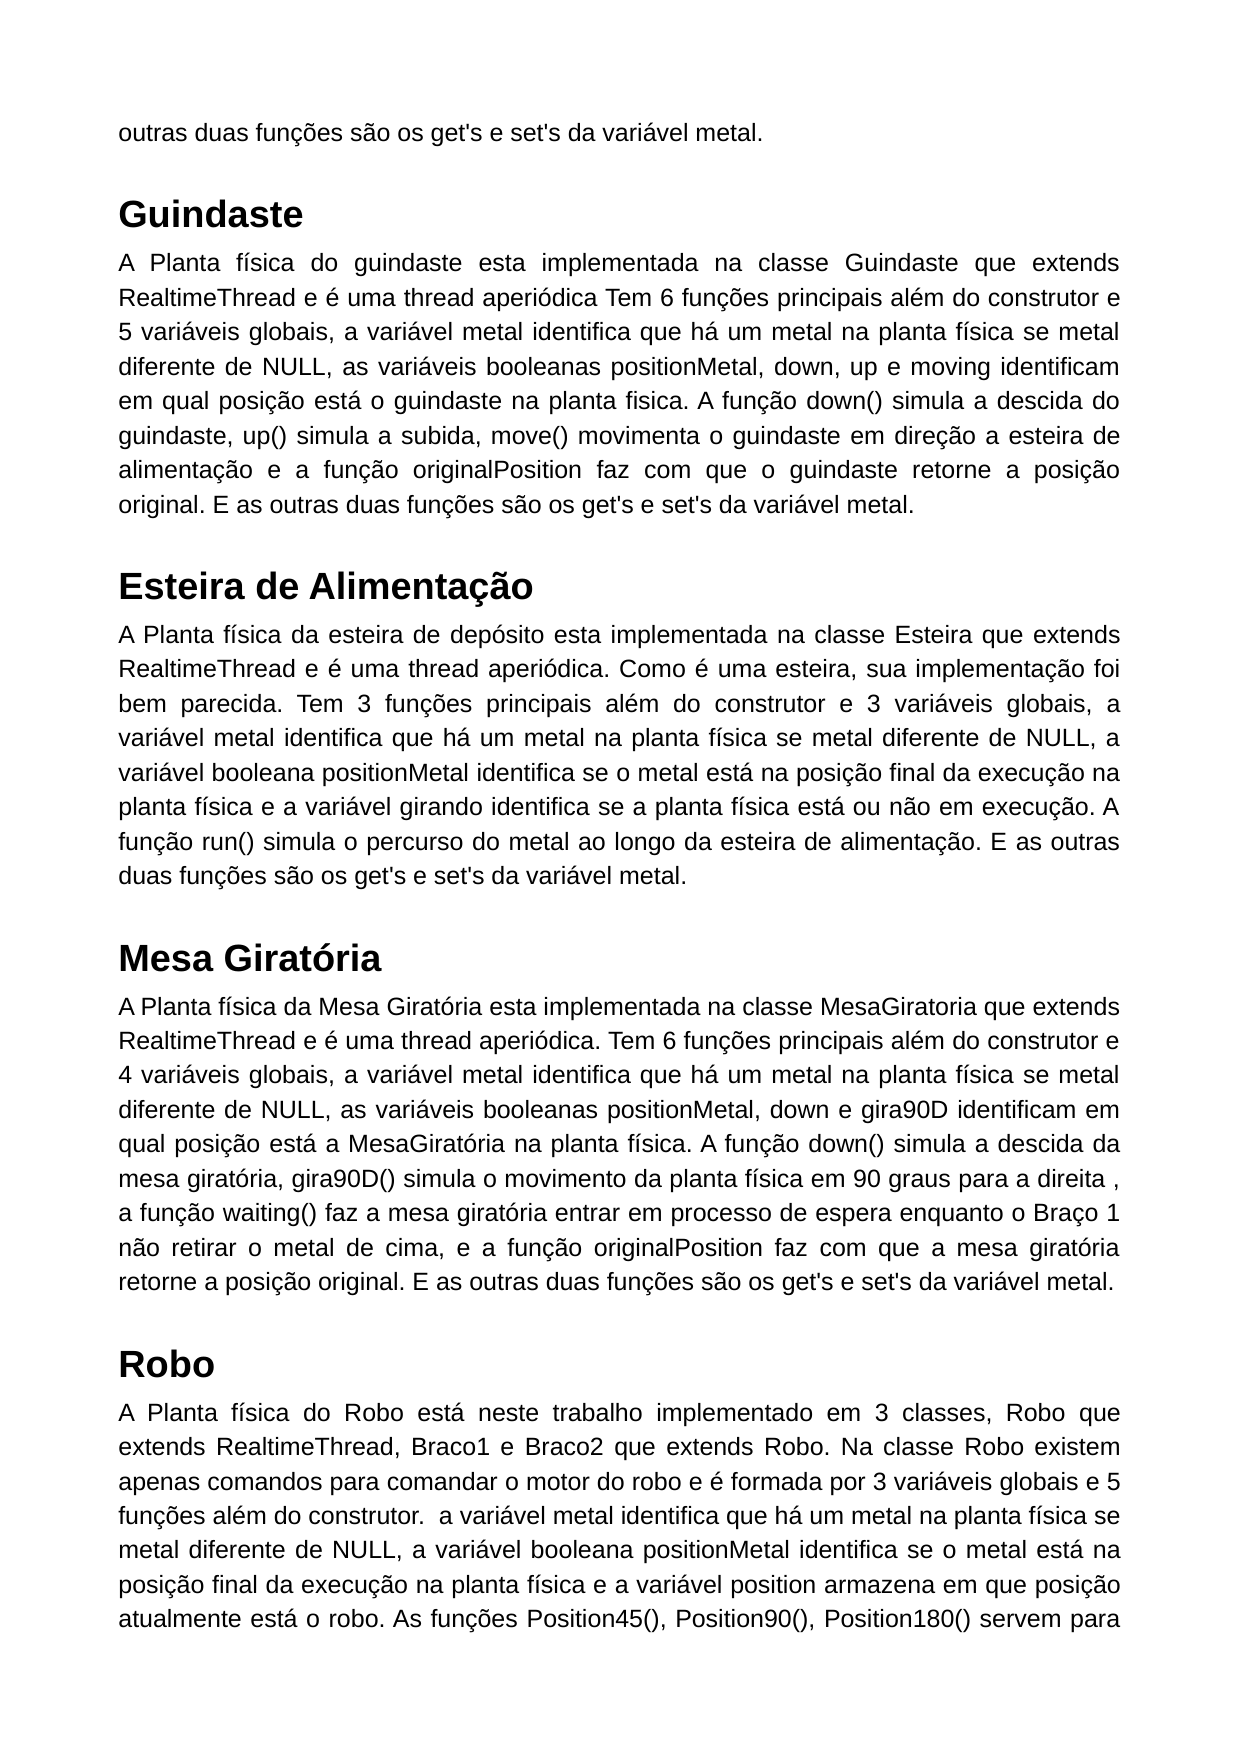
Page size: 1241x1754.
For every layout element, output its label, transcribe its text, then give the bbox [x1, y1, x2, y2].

text A Planta física do guindaste esta implementada na classe Guindaste que extends RealtimeThread e é uma thread aperiódica Tem 6 funções principais além do construtor e 5 variáveis globais, a variável metal identifica que há um metal na planta física se metal diferente de NULL, as variáveis booleanas positionMetal, down, up e moving identificam em qual posição está o guindaste na planta fisica. A função down() simula a descida do guindaste, up() simula a subida, move() movimenta o guindaste em direção a esteira de alimentação e a função originalPosition faz com que o guindaste retorne a posição original. E as outras duas funções são os get's e set's da variável metal. [118, 248, 1122, 518]
text A Planta física da Mesa Giratória esta implementada na classe MesaGiratoria que extends RealtimeThread e é uma thread aperiódica. Tem 6 funções principais além do construtor e 4 variáveis globais, a variável metal identifica que há um metal na planta física se metal diferente de NULL, as variáveis booleanas positionMetal, down e gira90D identificam em qual posição está a MesaGiratória na planta física. A função down() simula a descida da mesa giratória, gira90D() simula o movimento da planta física em 90 graus para a direita , a função waiting() faz a mesa giratória entrar em processo de espera enquanto o Braço 1 não retirar o metal de cima, e a função originalPosition faz com que a mesa giratória retorne a posição original. E as outras duas funções são os get's e set's da variável metal. [118, 991, 1122, 1296]
subtitle Mesa Giratória [118, 935, 1122, 979]
text outras duas funções são os get's e set's da variável metal. [118, 118, 1122, 147]
text A Planta física do Robo está neste trabalho implementado em 3 classes, Robo que extends RealtimeThread, Braco1 e Braco2 que extends Robo. Na classe Robo existem apenas comandos para comandar o motor do robo e é formada por 3 variáveis globais e 5 funções além do construtor. a variável metal identifica que há um metal na planta física se metal diferente de NULL, a variável booleana positionMetal identifica se o metal está na posição final da execução na planta física e a variável position armazena em que posição atualmente está o robo. As funções Position45(), Position90(), Position180() servem para [118, 1397, 1122, 1633]
subtitle Esteira de Alimentação [118, 564, 1122, 607]
subtitle Guindaste [118, 192, 1122, 236]
subtitle Robo [118, 1341, 1122, 1385]
text A Planta física da esteira de depósito esta implementada na classe Esteira que extends RealtimeThread e é uma thread aperiódica. Como é uma esteira, sua implementação foi bem parecida. Tem 3 funções principais além do construtor e 3 variáveis globais, a variável metal identifica que há um metal na planta física se metal diferente de NULL, a variável booleana positionMetal identifica se o metal está na posição final da execução na planta física e a variável girando identifica se a planta física está ou não em execução. A função run() simula o percurso do metal ao longo da esteira de alimentação. E as outras duas funções são os get's e set's da variável metal. [118, 620, 1122, 890]
